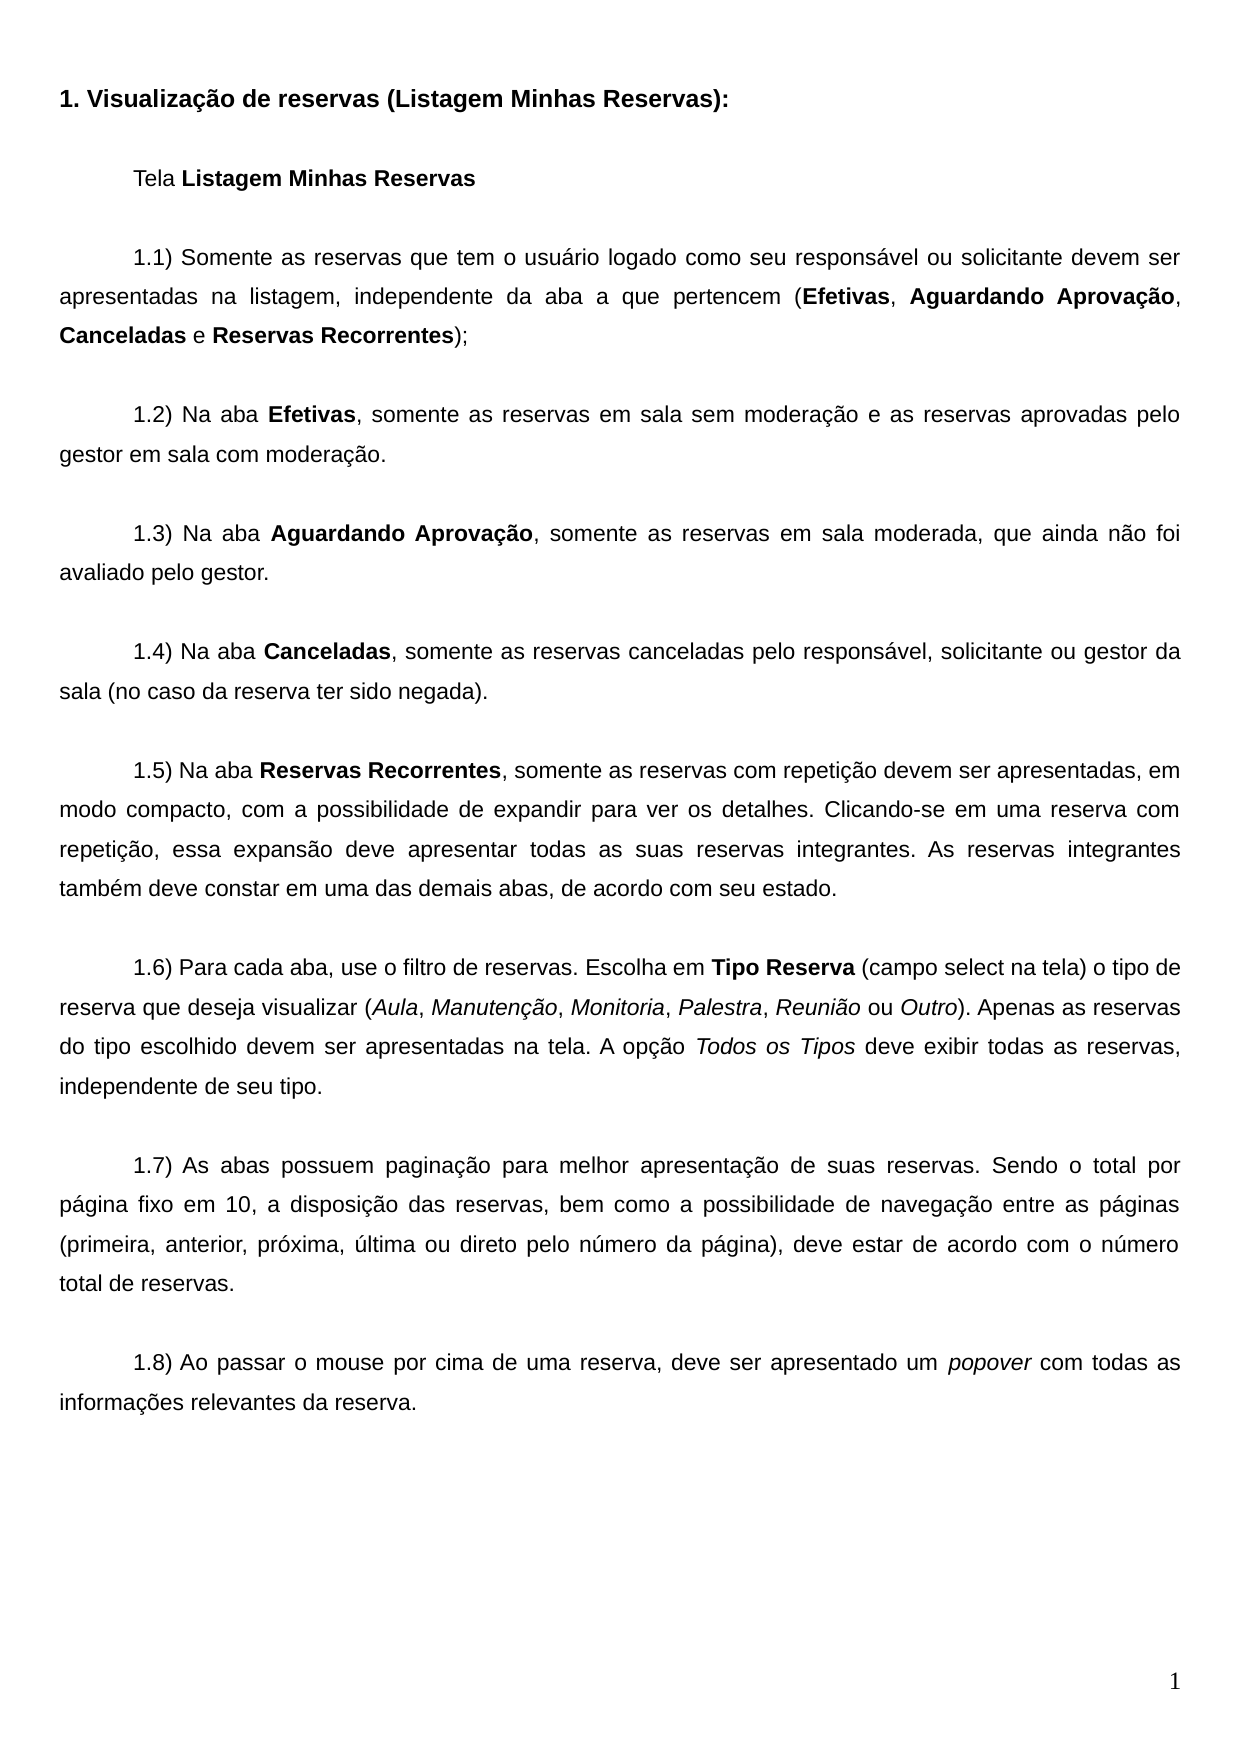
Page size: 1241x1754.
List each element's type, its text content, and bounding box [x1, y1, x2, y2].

text 1.2) Na aba Efetivas, somente as reservas em sala sem moderação e as reservas aprovadas pelo gestor em sala com moderação. [59, 401, 1181, 467]
text 1.1) Somente as reservas que tem o usuário logado como seu responsável ou solicitante devem ser apresentadas na listagem, independente da aba a que pertencem (Efetivas, Aguardando Aprovação, Canceladas e Reservas Recorrentes); [59, 243, 1181, 349]
text 1.8) Ao passar o mouse por cima de uma reserva, deve ser apresentado um popover com todas as informações relevantes da reserva. [59, 1349, 1181, 1415]
text 1.5) Na aba Reservas Recorrentes, somente as reservas com repetição devem ser apresentadas, em modo compacto, com a possibilidade de expandir para ver os detalhes. Clicando-se em uma reserva com repetição, essa expansão deve apresentar todas as suas reservas integrantes. As reservas integrantes também deve constar em uma das demais abas, de acordo com seu estado. [59, 757, 1181, 902]
text 1.3) Na aba Aguardando Aprovação, somente as reservas em sala moderada, que ainda não foi avaliado pelo gestor. [59, 520, 1181, 586]
text 1.6) Para cada aba, use o filtro de reservas. Escolha em Tipo Reserva (campo select na tela) o tipo de reserva que deseja visualizar (Aula, Manutenção, Monitoria, Palestra, Reunião ou Outro). Apenas as reservas do tipo escolhido devem ser apresentadas na tela. A opção Todos os Tipos deve exibir todas as reservas, independente de seu tipo. [59, 954, 1181, 1099]
text 1.7) As abas possuem paginação para melhor apresentação de suas reservas. Sendo o total por página fixo em 10, a disposição das reservas, bem como a possibilidade de navegação entre as páginas (primeira, anterior, próxima, última ou direto pelo número da página), deve estar de acordo com o número total de reservas. [59, 1152, 1181, 1296]
text 1.4) Na aba Canceladas, somente as reservas canceladas pelo responsável, solicitante ou gestor da sala (no caso da reserva ter sido negada). [59, 638, 1181, 704]
text Tela Listagem Minhas Reservas [59, 164, 1181, 191]
subtitle 1. Visualização de reservas (Listagem Minhas Reservas): [59, 84, 1181, 113]
